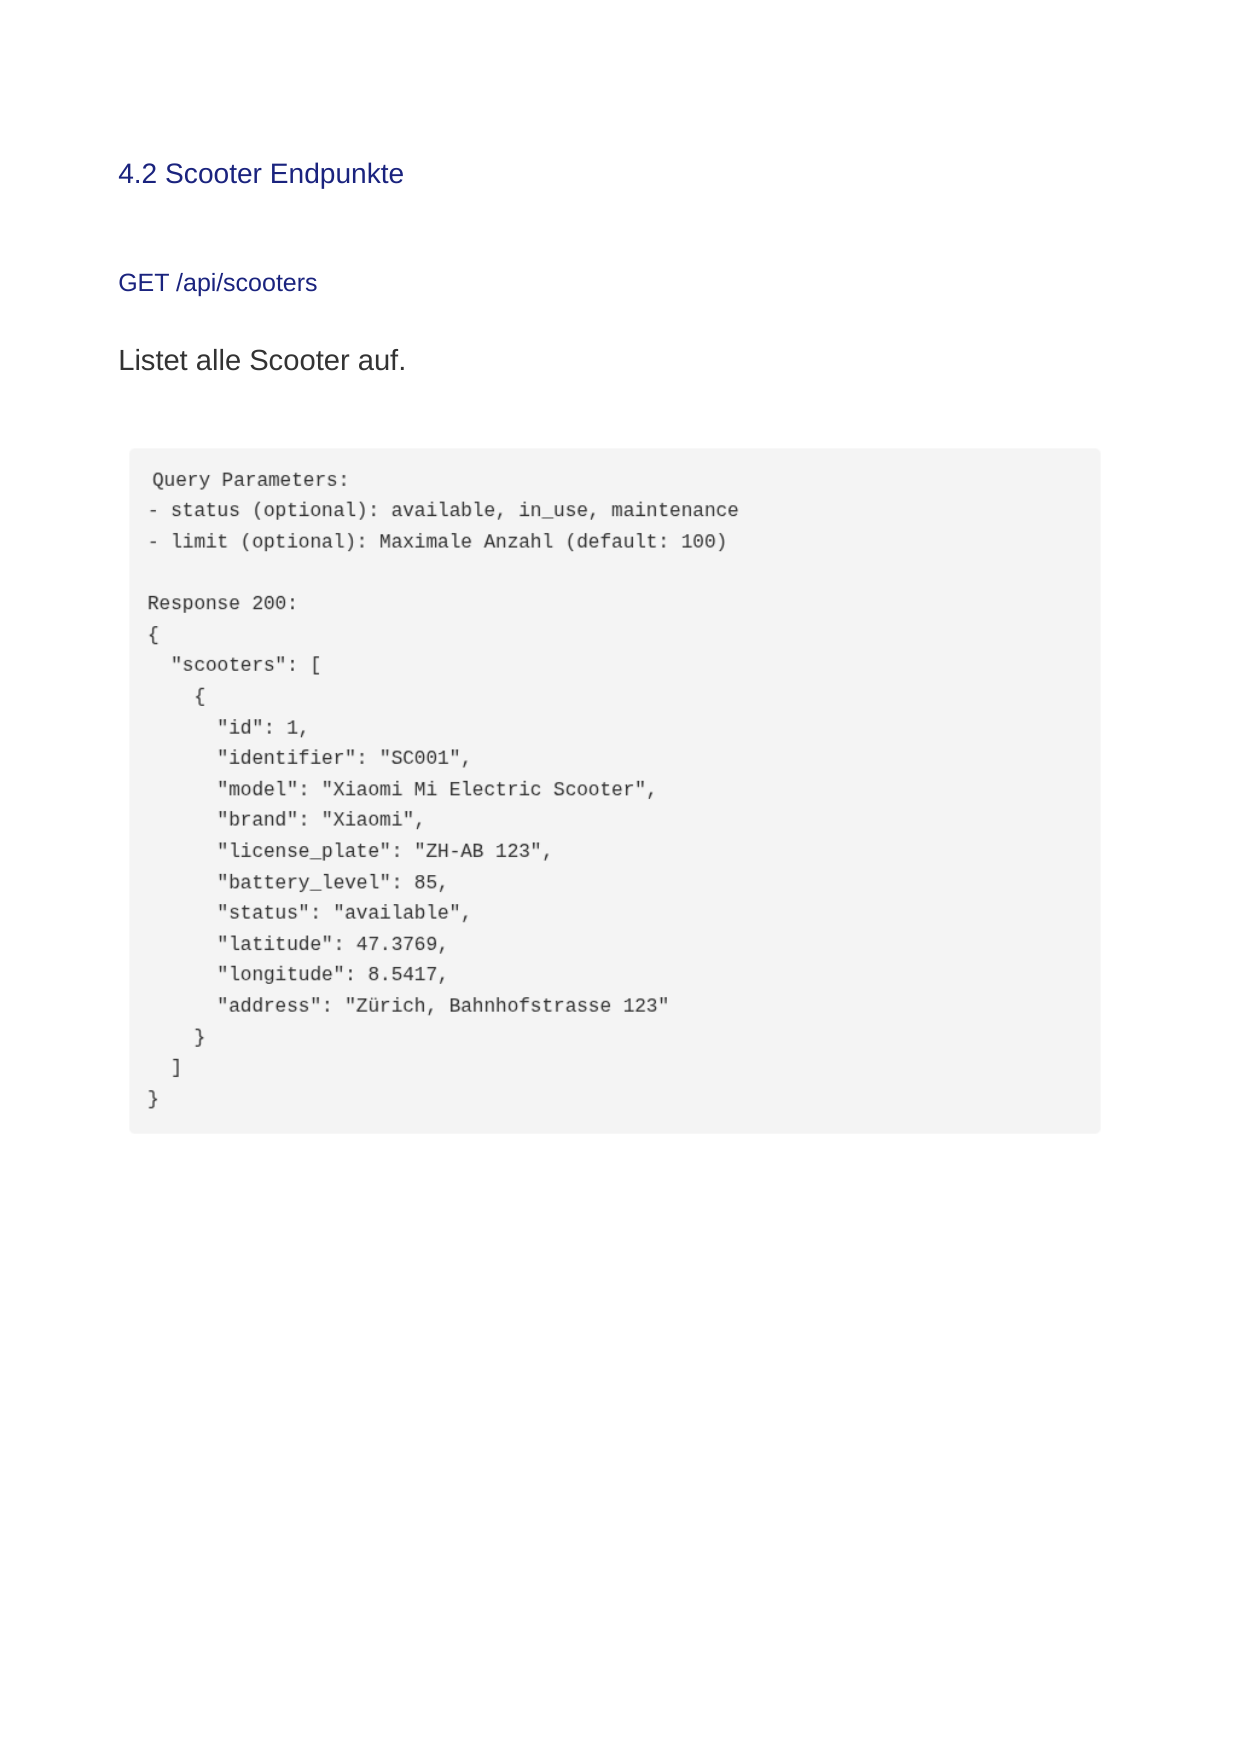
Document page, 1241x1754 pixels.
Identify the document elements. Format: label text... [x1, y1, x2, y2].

text Listet alle Scooter auf. [118, 343, 1122, 377]
picture [121, 428, 1119, 1152]
subtitle GET /api/scooters [118, 268, 1122, 296]
subtitle 4.2 Scooter Endpunkte [118, 157, 1122, 189]
